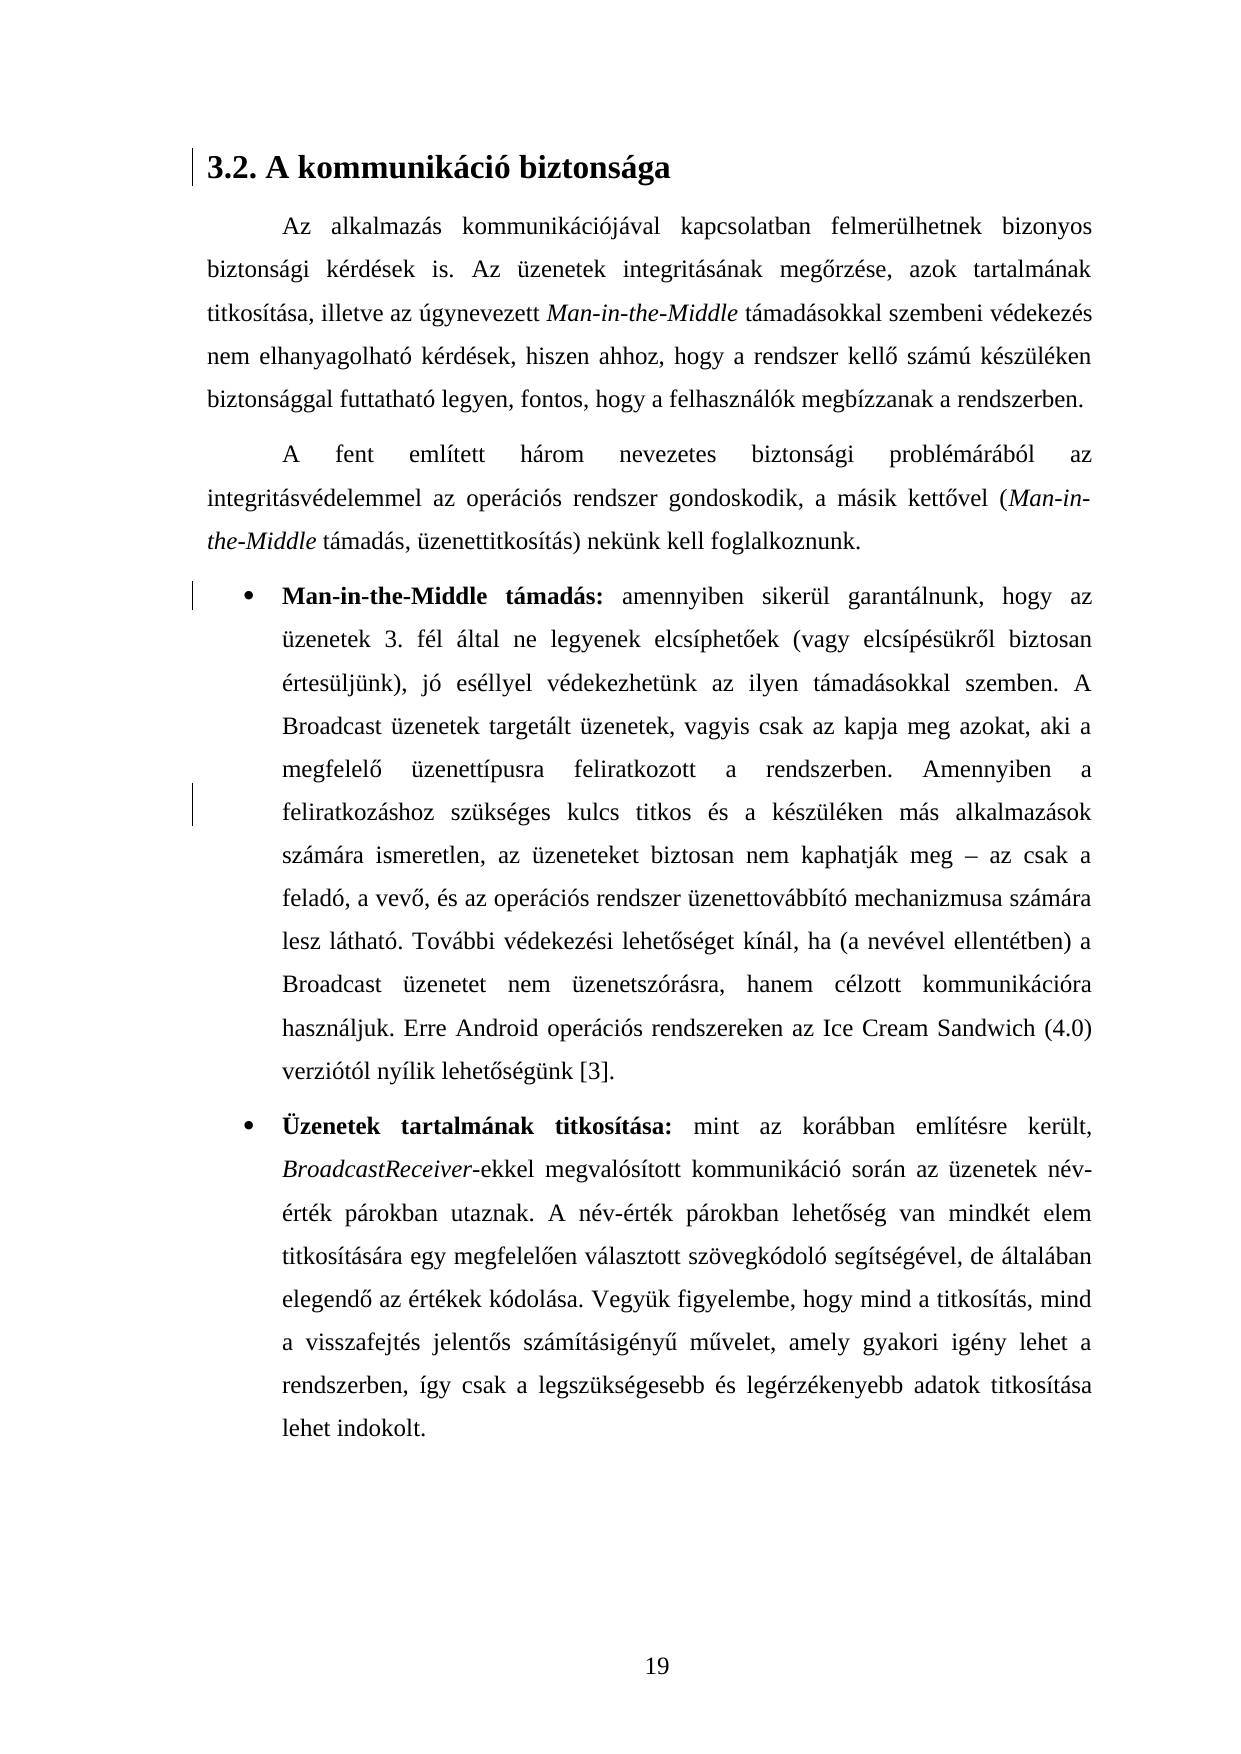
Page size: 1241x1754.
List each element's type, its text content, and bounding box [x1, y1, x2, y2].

text A fent említett három nevezetes biztonsági problémárából az integritásvédelemmel az operációs rendszer gondoskodik, a másik kettővel (Man-in-the-Middle támadás, üzenettitkosítás) nekünk kell foglalkoznunk. [207, 439, 1092, 554]
text Az alkalmazás kommunikációjával kapcsolatban felmerülhetnek bizonyos biztonsági kérdések is. Az üzenetek integritásának megőrzése, azok tartalmának titkosítása, illetve az úgynevezett Man-in-the-Middle támadásokkal szembeni védekezés nem elhanyagolható kérdések, hiszen ahhoz, hogy a rendszer kellő számú készüléken biztonsággal futtatható legyen, fontos, hogy a felhasználók megbízzanak a rendszerben. [207, 211, 1092, 413]
list Man-in-the-Middle támadás: amennyiben sikerül garantálnunk, hogy az üzenetek 3. fél által ne legyenek elcsíphetőek (vagy elcsípésükről biztosan értesüljünk), jó eséllyel védekezhetünk az ilyen támadásokkal szemben. A Broadcast üzenetek targetált üzenetek, vagyis csak az kapja meg azokat, aki a megfelelő üzenettípusra feliratkozott a rendszerben. Amennyiben a feliratkozáshoz szükséges kulcs titkos és a készüléken más alkalmazások számára ismeretlen, az üzeneteket biztosan nem kaphatják meg – az csak a feladó, a vevő, és az operációs rendszer üzenettovábbító mechanizmusa számára lesz látható. További védekezési lehetőséget kínál, ha (a nevével ellentétben) a Broadcast üzenetet nem üzenetszórásra, hanem célzott kommunikációra használjuk. Erre Android operációs rendszereken az Ice Cream Sandwich (4.0) verziótól nyílik lehetőségünk [3]. [244, 581, 1092, 1084]
list Üzenetek tartalmának titkosítása: mint az korábban említésre került, BroadcastReceiver-ekkel megvalósított kommunikáció során az üzenetek név-érték párokban utaznak. A név-érték párokban lehetőség van mindkét elem titkosítására egy megfelelően választott szövegkódoló segítségével, de általában elegendő az értékek kódolása. Vegyük figyelembe, hogy mind a titkosítás, mind a visszafejtés jelentős számításigényű művelet, amely gyakori igény lehet a rendszerben, így csak a legszükségesebb és legérzékenyebb adatok titkosítása lehet indokolt. [244, 1111, 1092, 1442]
subtitle 3.2. A kommunikáció biztonsága [207, 148, 1092, 186]
